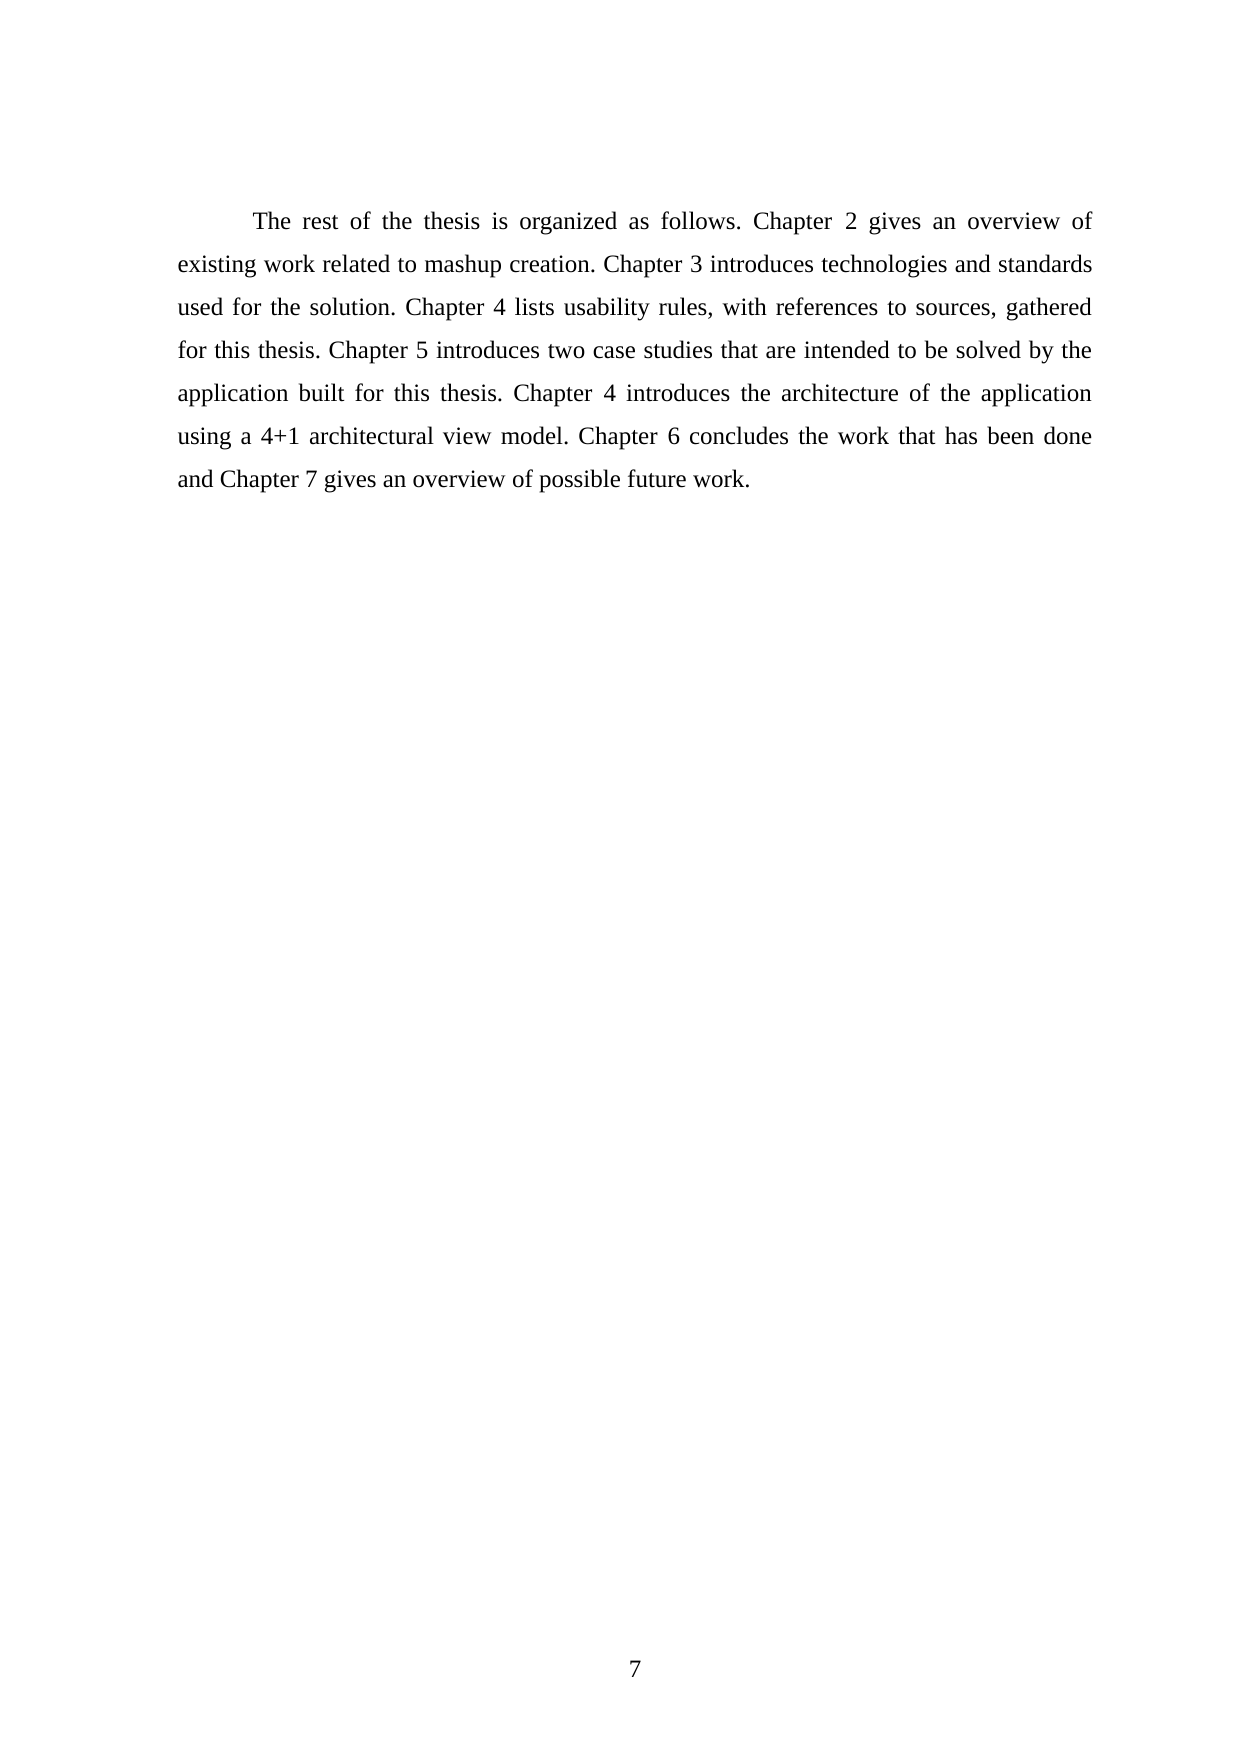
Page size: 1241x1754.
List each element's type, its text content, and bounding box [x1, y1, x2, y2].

text The rest of the thesis is organized as follows. Chapter 2 gives an overview of existing work related to mashup creation. Chapter 3 introduces technologies and standards used for the solution. Chapter 4 lists usability rules, with references to sources, gathered for this thesis. Chapter 5 introduces two case studies that are intended to be solved by the application built for this thesis. Chapter 4 introduces the architecture of the application using a 4+1 architectural view model. Chapter 6 concludes the work that has been done and Chapter 7 gives an overview of possible future work. [177, 206, 1093, 493]
